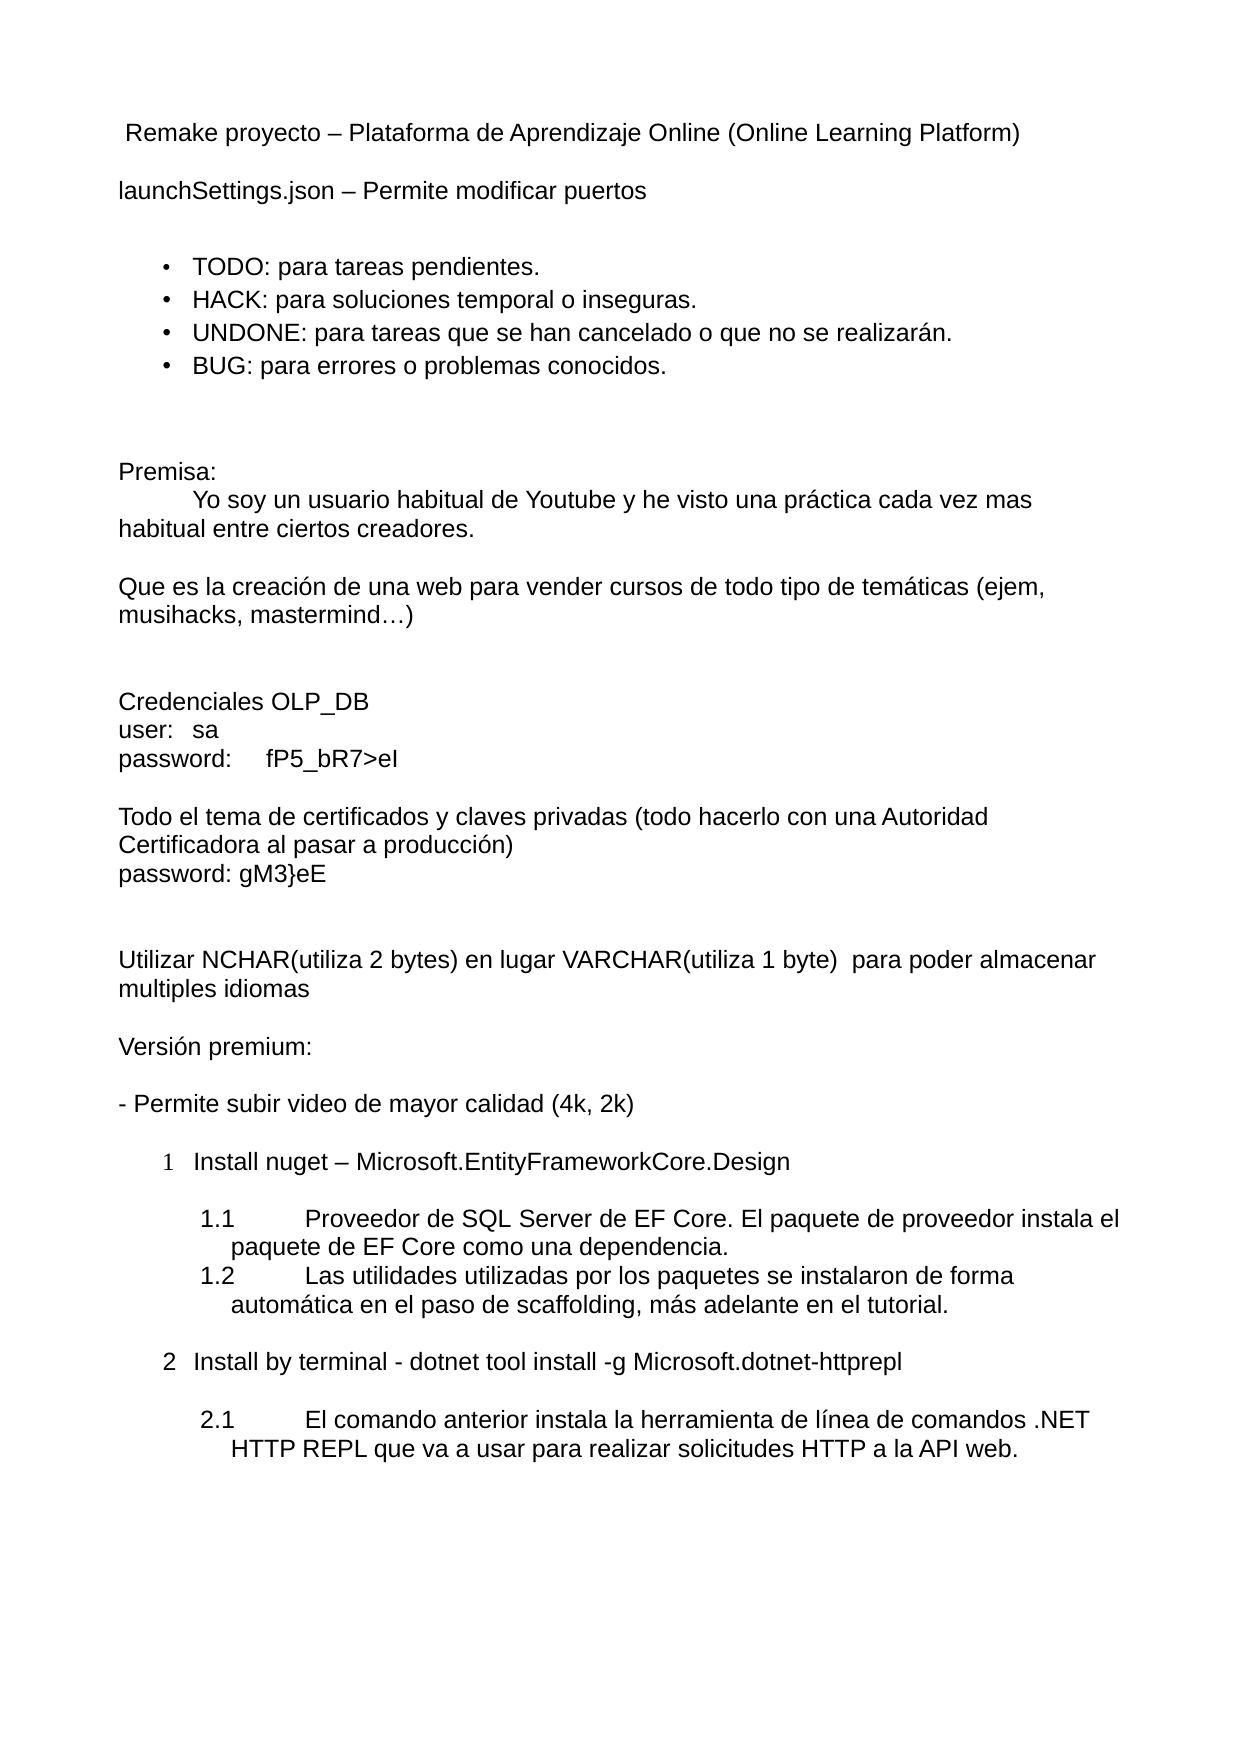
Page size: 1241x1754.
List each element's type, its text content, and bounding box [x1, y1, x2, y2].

text Yo soy un usuario habitual de Youtube y he visto una práctica cada vez mas habitual entre ciertos creadores. [118, 485, 1122, 543]
list Las utilidades utilizadas por los paquetes se instalaron de forma automática en el paso de scaffolding, más adelante en el tutorial. [193, 1261, 1122, 1319]
text Todo el tema de certificados y claves privadas (todo hacerlo con una Autoridad Certificadora al pasar a producción) [118, 801, 1122, 859]
list BUG: para errores o problemas conocidos. [162, 351, 1122, 380]
list Install by terminal - dotnet tool install -g Microsoft.dotnet-httprepl [156, 1347, 1122, 1376]
text Credenciales OLP_DB [118, 686, 1122, 715]
text password: fP5_bR7>eI [118, 744, 1122, 773]
text Que es la creación de una web para vender cursos de todo tipo de temáticas (ejem, musihacks, mastermind…) [118, 571, 1122, 629]
text launchSettings.json – Permite modificar puertos [118, 176, 1122, 204]
text Versión premium: [118, 1031, 1122, 1060]
list Proveedor de SQL Server de EF Core. El paquete de proveedor instala el paquete de EF Core como una dependencia. [193, 1204, 1122, 1261]
text password: gM3}eE [118, 859, 1122, 888]
text user: sa [118, 715, 1122, 744]
list Install nuget – Microsoft.EntityFrameworkCore.Design [156, 1146, 1122, 1175]
list TODO: para tareas pendientes. [162, 252, 1122, 281]
text Remake proyecto – Plataforma de Aprendizaje Online (Online Learning Platform) [118, 118, 1122, 147]
text Utilizar NCHAR(utiliza 2 bytes) en lugar VARCHAR(utiliza 1 byte) para poder almacenar multiples idiomas [118, 945, 1122, 1003]
text Premisa: [118, 456, 1122, 485]
list El comando anterior instala la herramienta de línea de comandos .NET HTTP REPL que va a usar para realizar solicitudes HTTP a la API web. [193, 1405, 1122, 1462]
list HACK: para soluciones temporal o inseguras. [162, 285, 1122, 314]
list UNDONE: para tareas que se han cancelado o que no se realizarán. [162, 318, 1122, 347]
text - Permite subir video de mayor calidad (4k, 2k) [118, 1089, 1122, 1118]
